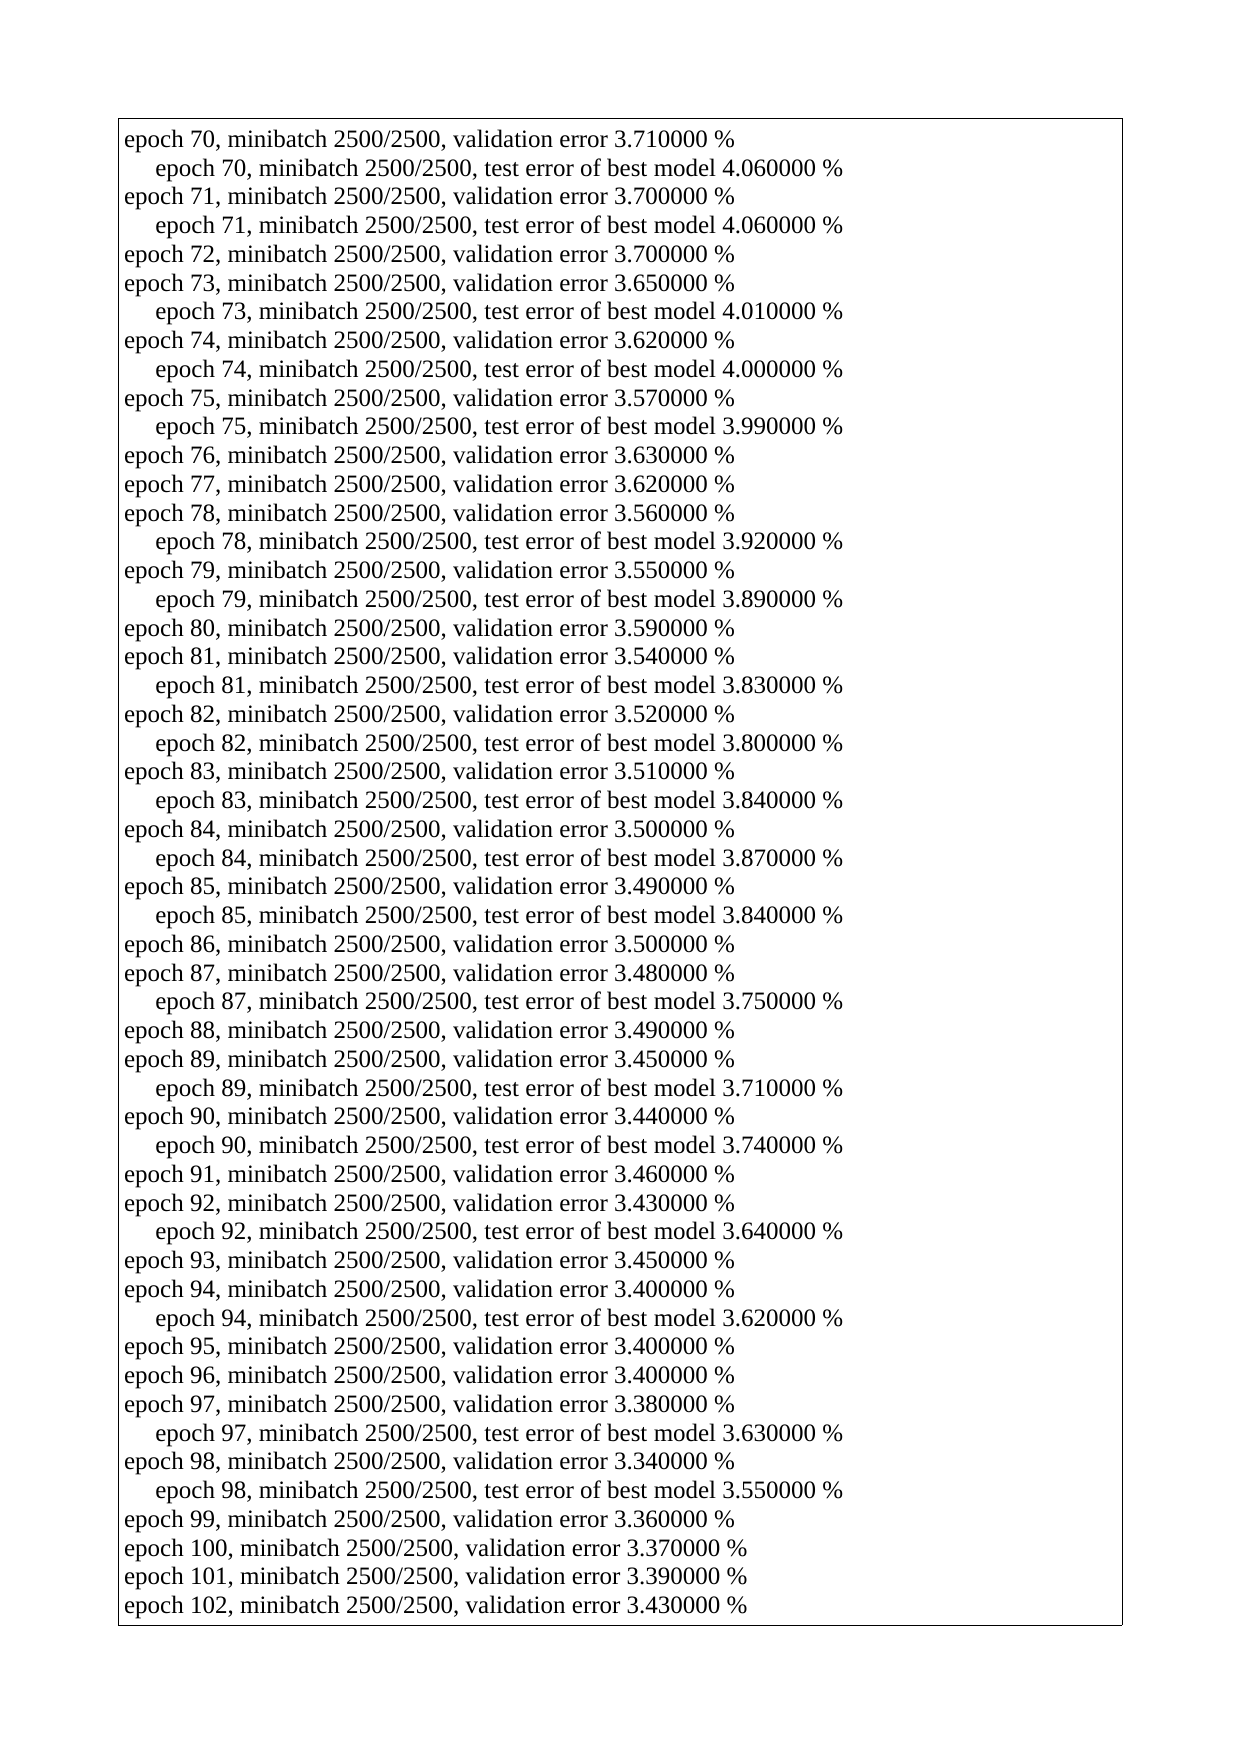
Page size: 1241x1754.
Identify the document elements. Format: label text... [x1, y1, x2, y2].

table_cell epoch 70, minibatch 2500/2500, validation error 3.710000 % epoch 70, minibatch 2500/2500, test error of best model 4.060000 % epoch 71, minibatch 2500/2500, validation error 3.700000 % epoch 71, minibatch 2500/2500, test error of best model 4.060000 % epoch 72, minibatch 2500/2500, validation error 3.700000 % epoch 73, minibatch 2500/2500, validation error 3.650000 % epoch 73, minibatch 2500/2500, test error of best model 4.010000 % epoch 74, minibatch 2500/2500, validation error 3.620000 % epoch 74, minibatch 2500/2500, test error of best model 4.000000 % epoch 75, minibatch 2500/2500, validation error 3.570000 % epoch 75, minibatch 2500/2500, test error of best model 3.990000 % epoch 76, minibatch 2500/2500, validation error 3.630000 % epoch 77, minibatch 2500/2500, validation error 3.620000 % epoch 78, minibatch 2500/2500, validation error 3.560000 % epoch 78, minibatch 2500/2500, test error of best model 3.920000 % epoch 79, minibatch 2500/2500, validation error 3.550000 % epoch 79, minibatch 2500/2500, test error of best model 3.890000 % epoch 80, minibatch 2500/2500, validation error 3.590000 % epoch 81, minibatch 2500/2500, validation error 3.540000 % epoch 81, minibatch 2500/2500, test error of best model 3.830000 % epoch 82, minibatch 2500/2500, validation error 3.520000 % epoch 82, minibatch 2500/2500, test error of best model 3.800000 % epoch 83, minibatch 2500/2500, validation error 3.510000 % epoch 83, minibatch 2500/2500, test error of best model 3.840000 % epoch 84, minibatch 2500/2500, validation error 3.500000 % epoch 84, minibatch 2500/2500, test error of best model 3.870000 % epoch 85, minibatch 2500/2500, validation error 3.490000 % epoch 85, minibatch 2500/2500, test error of best model 3.840000 % epoch 86, minibatch 2500/2500, validation error 3.500000 % epoch 87, minibatch 2500/2500, validation error 3.480000 % epoch 87, minibatch 2500/2500, test error of best model 3.750000 % epoch 88, minibatch 2500/2500, validation error 3.490000 % epoch 89, minibatch 2500/2500, validation error 3.450000 % epoch 89, minibatch 2500/2500, test error of best model 3.710000 % epoch 90, minibatch 2500/2500, validation error 3.440000 % epoch 90, minibatch 2500/2500, test error of best model 3.740000 % epoch 91, minibatch 2500/2500, validation error 3.460000 % epoch 92, minibatch 2500/2500, validation error 3.430000 % epoch 92, minibatch 2500/2500, test error of best model 3.640000 % epoch 93, minibatch 2500/2500, validation error 3.450000 % epoch 94, minibatch 2500/2500, validation error 3.400000 % epoch 94, minibatch 2500/2500, test error of best model 3.620000 % epoch 95, minibatch 2500/2500, validation error 3.400000 % epoch 96, minibatch 2500/2500, validation error 3.400000 % epoch 97, minibatch 2500/2500, validation error 3.380000 % epoch 97, minibatch 2500/2500, test error of best model 3.630000 % epoch 98, minibatch 2500/2500, validation error 3.340000 % epoch 98, minibatch 2500/2500, test error of best model 3.550000 % epoch 99, minibatch 2500/2500, validation error 3.360000 % epoch 100, minibatch 2500/2500, validation error 3.370000 % epoch 101, minibatch 2500/2500, validation error 3.390000 % epoch 102, minibatch 2500/2500, validation error 3.430000 % [119, 119, 1122, 1625]
